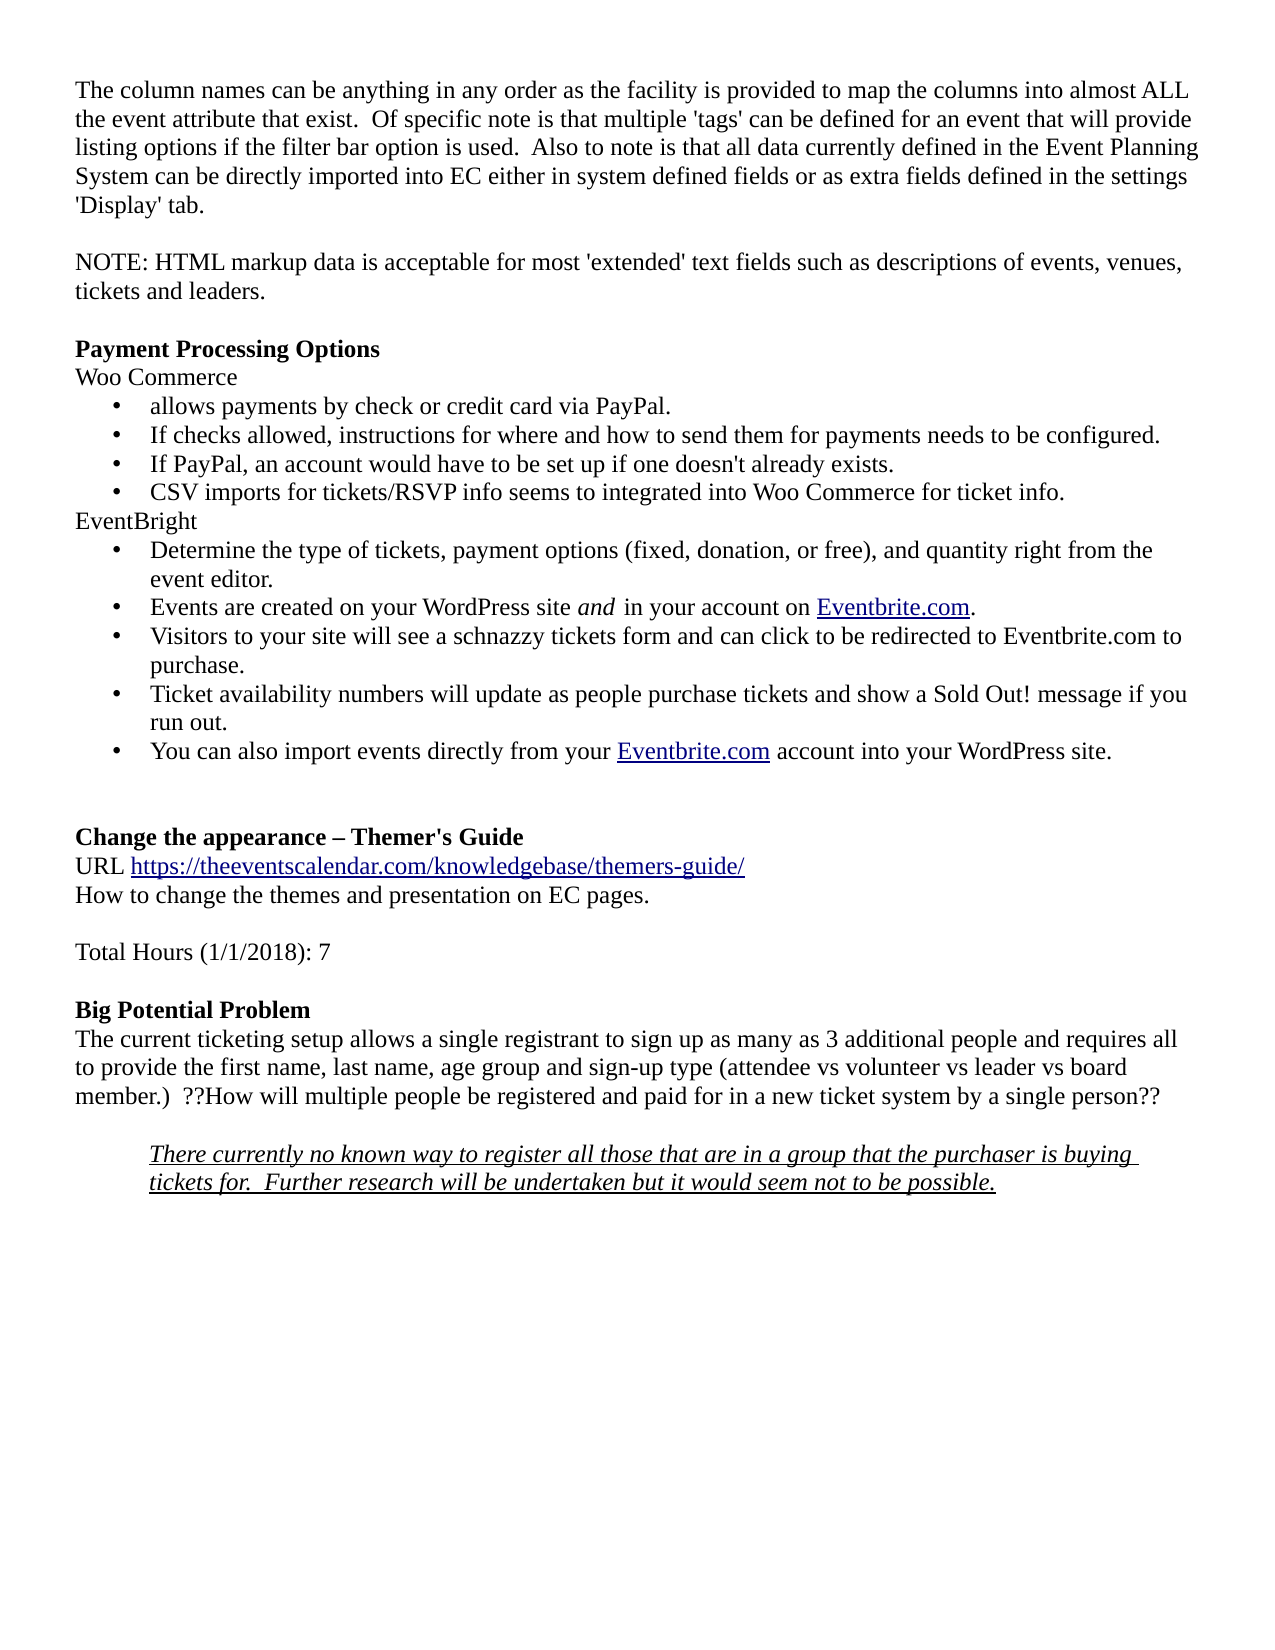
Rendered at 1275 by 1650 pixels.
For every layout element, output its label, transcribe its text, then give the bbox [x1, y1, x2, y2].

text The column names can be anything in any order as the facility is provided to map the columns into almost ALL the event attribute that exist. Of specific note is that multiple 'tags' can be defined for an event that will provide listing options if the filter bar option is used. Also to note is that all data currently defined in the Event Planning System can be directly imported into EC either in system defined fields or as extra fields defined in the settings 'Display' tab. [75, 75, 1200, 219]
list Ticket availability numbers will update as people purchase tickets and show a Sold Out! message if you run out. [112, 679, 1200, 736]
text URL https://theeventscalendar.com/knowledgebase/themers-guide/ [75, 851, 1200, 880]
text NOTE: HTML markup data is acceptable for most 'extended' text fields such as descriptions of events, venues, tickets and leaders. [75, 247, 1200, 305]
text Payment Processing Options [75, 334, 1200, 362]
text There currently no known way to register all those that are in a group that the purchaser is buying tickets for. Further research will be undertaken but it would seem not to be possible. [149, 1139, 1200, 1196]
list allows payments by check or credit card via PayPal. [112, 391, 1200, 420]
text Big Potential Problem [75, 995, 1200, 1024]
text Change the appearance – Themer's Guide [75, 822, 1200, 851]
list Visitors to your site will see a schnazzy tickets form and can click to be redirected to Eventbrite.com to purchase. [112, 621, 1200, 679]
list Determine the type of tickets, payment options (fixed, donation, or free), and quantity right from the event editor. [112, 535, 1200, 592]
list You can also import events directly from your Eventbrite.com account into your WordPress site. [112, 736, 1200, 765]
list If checks allowed, instructions for where and how to send them for payments needs to be configured. [112, 420, 1200, 449]
text EventBright [75, 506, 1200, 535]
list CSV imports for tickets/RSVP info seems to integrated into Woo Commerce for ticket info. [112, 477, 1200, 506]
text Total Hours (1/1/2018): 7 [75, 937, 1200, 966]
list Events are created on your WordPress site and in your account on Eventbrite.com. [112, 592, 1200, 621]
text How to change the themes and presentation on EC pages. [75, 880, 1200, 909]
list If PayPal, an account would have to be set up if one doesn't already exists. [112, 449, 1200, 477]
text Woo Commerce [75, 362, 1200, 391]
text The current ticketing setup allows a single registrant to sign up as many as 3 additional people and requires all to provide the first name, last name, age group and sign-up type (attendee vs volunteer vs leader vs board member.) ??How will multiple people be registered and paid for in a new ticket system by a single person?? [75, 1024, 1200, 1110]
